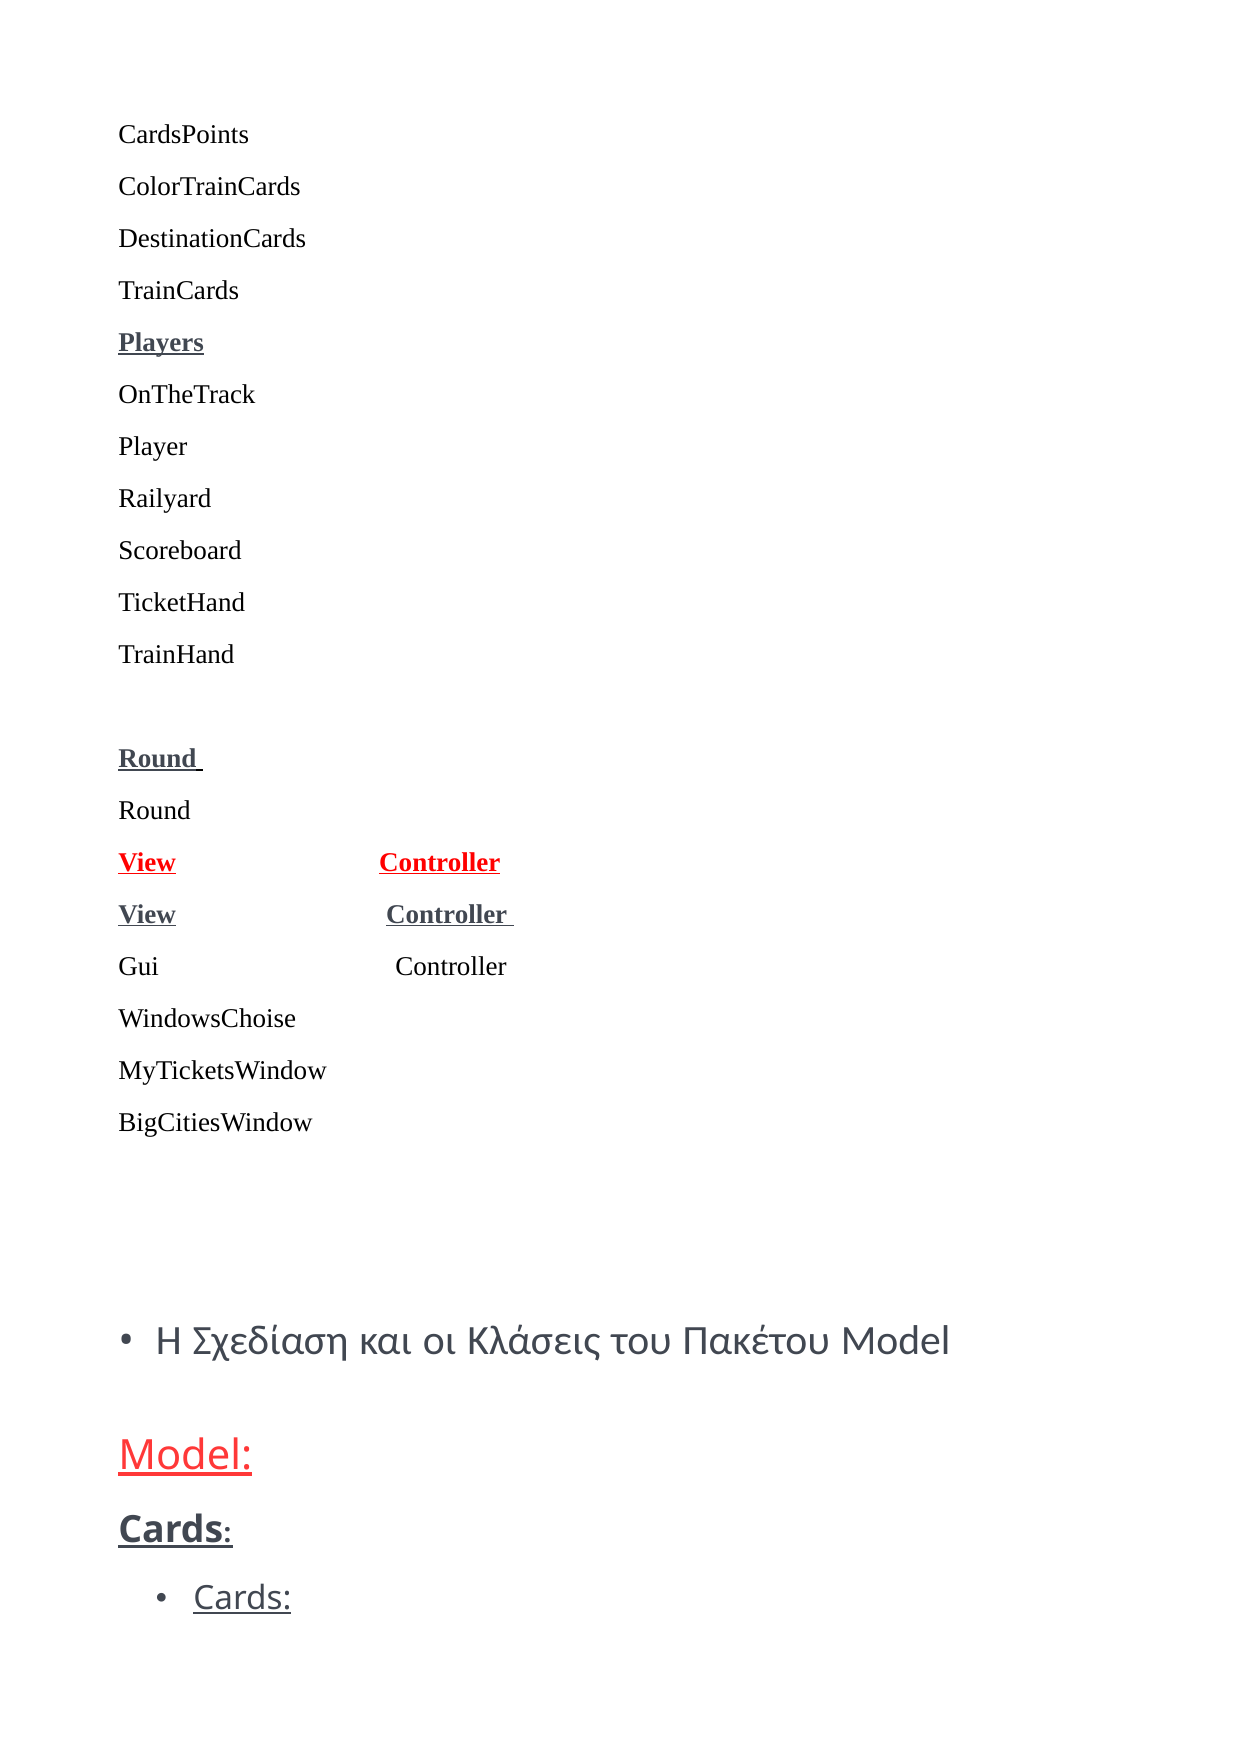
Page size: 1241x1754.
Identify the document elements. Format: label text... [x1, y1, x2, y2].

text Players [118, 326, 1122, 357]
text Scoreboard [118, 534, 1122, 565]
text Model: [118, 1424, 1122, 1481]
text BigCitiesWindow [118, 1106, 1122, 1137]
text Gui Controller [118, 950, 1122, 981]
text WindowsChoise [118, 1002, 1122, 1033]
text TrainCards [118, 274, 1122, 305]
text CardsPoints [118, 118, 1122, 149]
text Railyard [118, 482, 1122, 513]
text TicketHand [118, 586, 1122, 617]
text Round [118, 742, 1122, 773]
text ColorTrainCards [118, 170, 1122, 201]
list Cards: [156, 1574, 1122, 1619]
text Cards: [118, 1502, 1122, 1553]
text DestinationCards [118, 222, 1122, 253]
text TrainHand [118, 638, 1122, 669]
text Player [118, 430, 1122, 461]
text MyTicketsWindow [118, 1054, 1122, 1085]
text View Controller [118, 898, 1122, 929]
text OnTheTrack [118, 378, 1122, 409]
text Round [118, 794, 1122, 825]
text View Controller [118, 846, 1122, 877]
list Η Σχεδίαση και οι Κλάσεις του Πακέτου Model [118, 1310, 1122, 1367]
